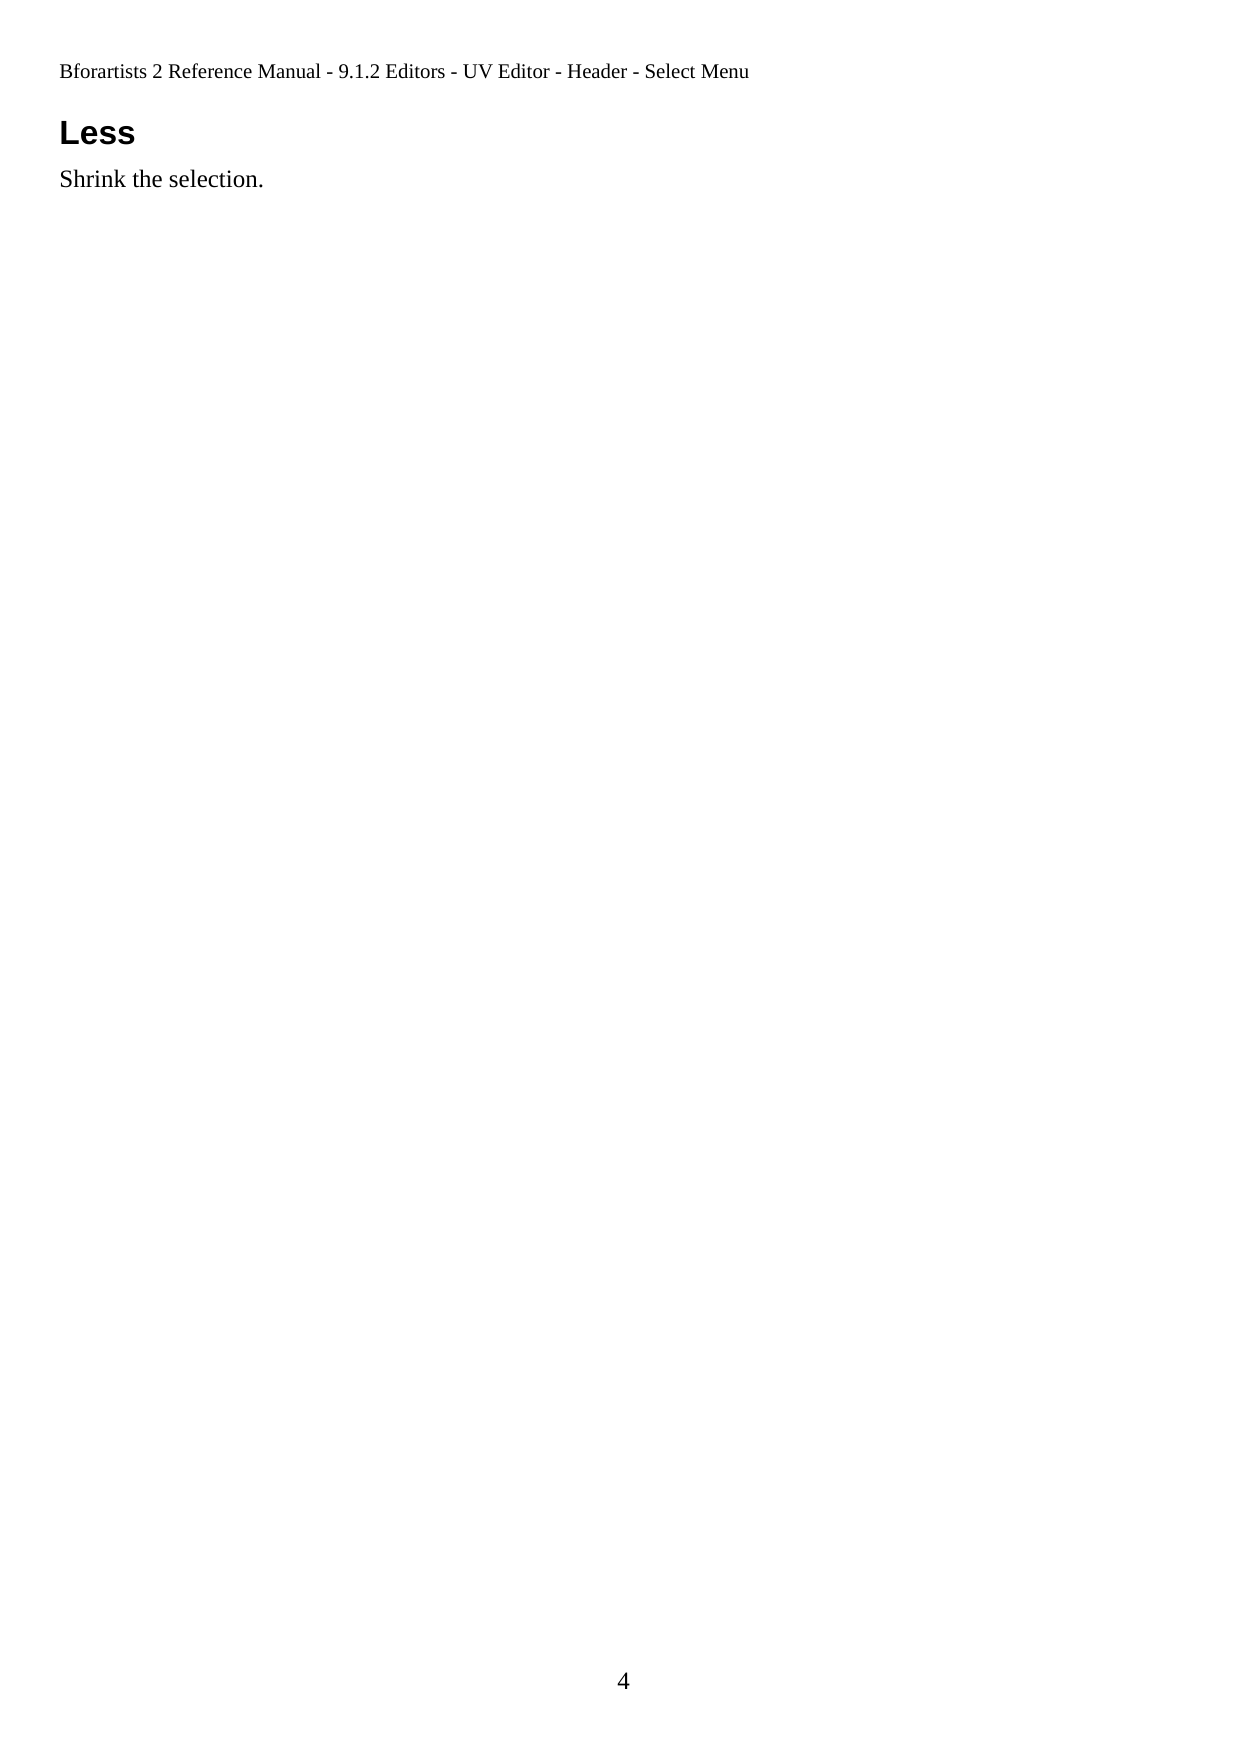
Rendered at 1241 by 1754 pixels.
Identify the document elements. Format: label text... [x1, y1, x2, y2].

subtitle Less [59, 113, 1181, 151]
text Shrink the selection. [59, 164, 1181, 192]
